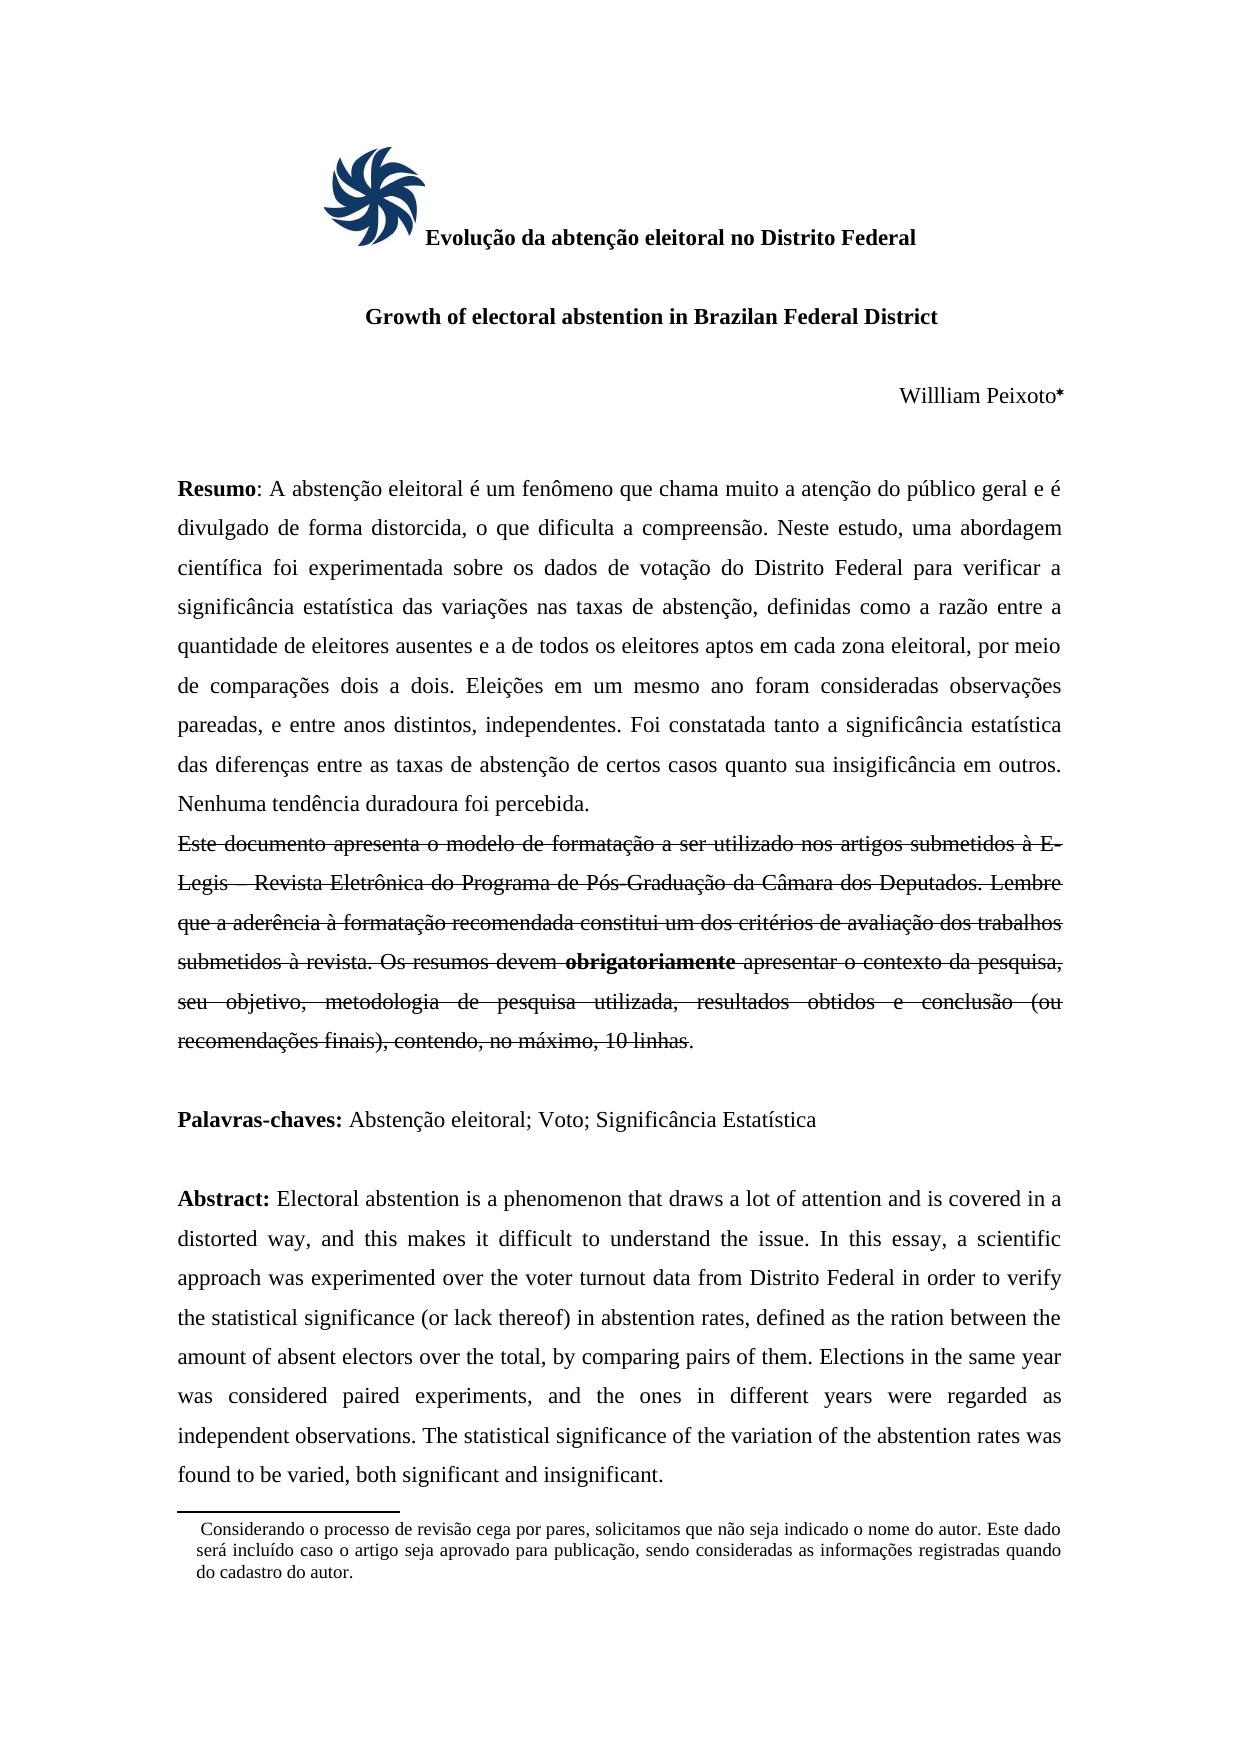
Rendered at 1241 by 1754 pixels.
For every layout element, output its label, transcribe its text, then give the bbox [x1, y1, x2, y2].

text Growth of electoral abstention in Brazilan Federal District [177, 303, 1063, 330]
text Este documento apresenta o modelo de formatação a ser utilizado nos artigos submetidos à E-Legis – Revista Eletrônica do Programa de Pós-Graduação da Câmara dos Deputados. Lembre que a aderência à formatação recomendada constitui um dos critérios de avaliação dos trabalhos submetidos à revista. Os resumos devem obrigatoriamente apresentar o contexto da pesquisa, seu objetivo, metodologia de pesquisa utilizada, resultados obtidos e conclusão (ou recomendações finais), contendo, no máximo, 10 linhas. [177, 964, 1063, 1002]
text Resumo: A abstenção eleitoral é um fenômeno que chama muito a atenção do público geral e é divulgado de forma distorcida, o que dificulta a compreensão. Neste estudo, uma abordagem científica foi experimentada sobre os dados de votação do Distrito Federal para verificar a significância estatística das variações nas taxas de abstenção, definidas como a razão entre a quantidade de eleitores ausentes e a de todos os eleitores aptos em cada zona eleitoral, por meio de comparações dois a dois. Eleições em um mesmo ano foram consideradas observações pareadas, e entre anos distintos, independentes. Foi constatada tanto a significância estatística das diferenças entre as taxas de abstenção de certos casos quanto sua insigificância em outros. Nenhuma tendência duradoura foi percebida. [177, 474, 1063, 817]
text Abstract: Electoral abstention is a phenomenon that draws a lot of attention and is covered in a distorted way, and this makes it difficult to understand the issue. In this essay, a scientific approach was experimented over the voter turnout data from Distrito Federal in order to verify the statistical significance (or lack thereof) in abstention rates, defined as the ration between the amount of absent electors over the total, by comparing pairs of them. Elections in the same year was considered paired experiments, and the ones in different years were regarded as independent observations. The statistical significance of the variation of the abstention rates was found to be varied, both significant and insignificant. [177, 1185, 1063, 1488]
text Este documento apresenta o modelo de formatação a ser utilizado nos artigos submetidos à E-Legis – Revista Eletrônica do Programa de Pós-Graduação da Câmara dos Deputados. Lembre que a aderência à formatação recomendada constitui um dos critérios de avaliação dos trabalhos submetidos à revista. Os resumos devem obrigatoriamente apresentar o contexto da pesquisa, seu objetivo, metodologia de pesquisa utilizada, resultados obtidos e conclusão (ou recomendações finais), contendo, no máximo, 10 linhas. [177, 885, 1063, 923]
text Considerando o processo de revisão cega por pares, solicitamos que não seja indicado o nome do autor. Este dado será incluído caso o artigo seja aprovado para publicação, sendo consideradas as informações registradas quando do cadastro do autor. [192, 1518, 1063, 1582]
text Evolução da abtenção eleitoral no Distrito Federal [177, 148, 1063, 251]
picture [323, 147, 426, 246]
text Este documento apresenta o modelo de formatação a ser utilizado nos artigos submetidos à E-Legis – Revista Eletrônica do Programa de Pós-Graduação da Câmara dos Deputados. Lembre que a aderência à formatação recomendada constitui um dos critérios de avaliação dos trabalhos submetidos à revista. Os resumos devem obrigatoriamente apresentar o contexto da pesquisa, seu objetivo, metodologia de pesquisa utilizada, resultados obtidos e conclusão (ou recomendações finais), contendo, no máximo, 10 linhas. [177, 830, 1063, 844]
text Este documento apresenta o modelo de formatação a ser utilizado nos artigos submetidos à E-Legis – Revista Eletrônica do Programa de Pós-Graduação da Câmara dos Deputados. Lembre que a aderência à formatação recomendada constitui um dos critérios de avaliação dos trabalhos submetidos à revista. Os resumos devem obrigatoriamente apresentar o contexto da pesquisa, seu objetivo, metodologia de pesquisa utilizada, resultados obtidos e conclusão (ou recomendações finais), contendo, no máximo, 10 linhas. [177, 1003, 1063, 1054]
text Willliam Peixoto [177, 382, 1063, 409]
text Este documento apresenta o modelo de formatação a ser utilizado nos artigos submetidos à E-Legis – Revista Eletrônica do Programa de Pós-Graduação da Câmara dos Deputados. Lembre que a aderência à formatação recomendada constitui um dos critérios de avaliação dos trabalhos submetidos à revista. Os resumos devem obrigatoriamente apresentar o contexto da pesquisa, seu objetivo, metodologia de pesquisa utilizada, resultados obtidos e conclusão (ou recomendações finais), contendo, no máximo, 10 linhas. [177, 845, 1063, 884]
text Palavras-chaves: Abstenção eleitoral; Voto; Significância Estatística [177, 1106, 1063, 1133]
text Este documento apresenta o modelo de formatação a ser utilizado nos artigos submetidos à E-Legis – Revista Eletrônica do Programa de Pós-Graduação da Câmara dos Deputados. Lembre que a aderência à formatação recomendada constitui um dos critérios de avaliação dos trabalhos submetidos à revista. Os resumos devem obrigatoriamente apresentar o contexto da pesquisa, seu objetivo, metodologia de pesquisa utilizada, resultados obtidos e conclusão (ou recomendações finais), contendo, no máximo, 10 linhas. [177, 924, 1063, 963]
